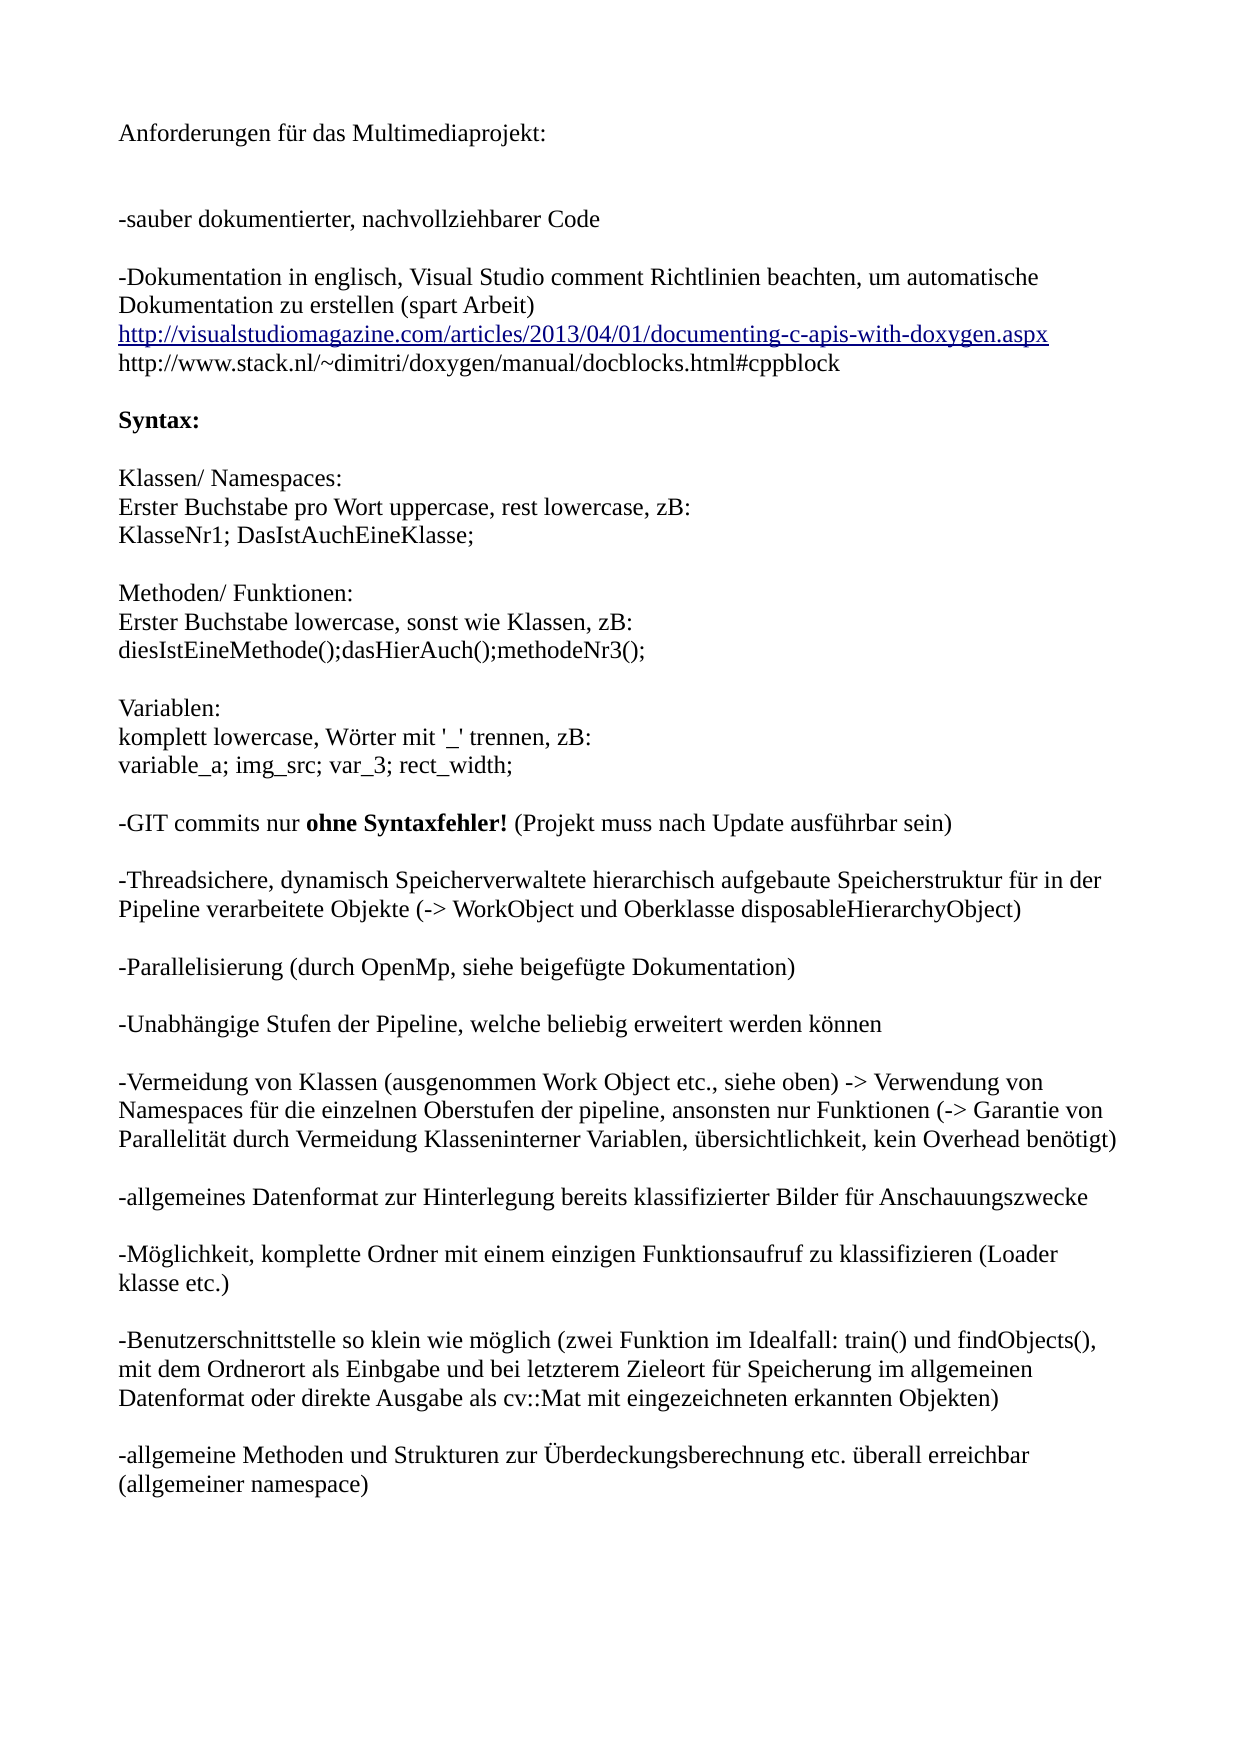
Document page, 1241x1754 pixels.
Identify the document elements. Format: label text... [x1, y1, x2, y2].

text Erster Buchstabe pro Wort uppercase, rest lowercase, zB: [118, 492, 1122, 521]
text Klassen/ Namespaces: [118, 463, 1122, 492]
text KlasseNr1; DasIstAuchEineKlasse; [118, 521, 1122, 549]
text Methoden/ Funktionen: [118, 578, 1122, 607]
text -Parallelisierung (durch OpenMp, siehe beigefügte Dokumentation) [118, 952, 1122, 981]
text Syntax: [118, 406, 1122, 434]
text -Benutzerschnittstelle so klein wie möglich (zwei Funktion im Idealfall: train() und findObjects(), mit dem Ordnerort als Einbgabe und bei letzterem Zieleort für Speicherung im allgemeinen Datenformat oder direkte Ausgabe als cv::Mat mit eingezeichneten erkannten Objekten) [118, 1326, 1122, 1412]
text -allgemeines Datenformat zur Hinterlegung bereits klassifizierter Bilder für Anschauungszwecke [118, 1182, 1122, 1211]
text -allgemeine Methoden und Strukturen zur Überdeckungsberechnung etc. überall erreichbar (allgemeiner namespace) [118, 1441, 1122, 1498]
text Erster Buchstabe lowercase, sonst wie Klassen, zB: [118, 607, 1122, 636]
text -GIT commits nur ohne Syntaxfehler! (Projekt muss nach Update ausführbar sein) [118, 808, 1122, 837]
text -Unabhängige Stufen der Pipeline, welche beliebig erweitert werden können [118, 1009, 1122, 1038]
text -Dokumentation in englisch, Visual Studio comment Richtlinien beachten, um automatische Dokumentation zu erstellen (spart Arbeit) [118, 262, 1122, 319]
text -Möglichkeit, komplette Ordner mit einem einzigen Funktionsaufruf zu klassifizieren (Loader klasse etc.) [118, 1239, 1122, 1297]
text diesIstEineMethode();dasHierAuch();methodeNr3(); [118, 636, 1122, 664]
text http://visualstudiomagazine.com/articles/2013/04/01/documenting-c-apis-with-doxygen.aspx [118, 319, 1122, 348]
text -sauber dokumentierter, nachvollziehbarer Code [118, 204, 1122, 233]
text Anforderungen für das Multimediaprojekt: [118, 118, 1122, 147]
text variable_a; img_src; var_3; rect_width; [118, 751, 1122, 779]
text komplett lowercase, Wörter mit '_' trennen, zB: [118, 722, 1122, 751]
text -Vermeidung von Klassen (ausgenommen Work Object etc., siehe oben) -> Verwendung von Namespaces für die einzelnen Oberstufen der pipeline, ansonsten nur Funktionen (-> Garantie von Parallelität durch Vermeidung Klasseninterner Variablen, übersichtlichkeit, kein Overhead benötigt) [118, 1067, 1122, 1153]
text Variablen: [118, 693, 1122, 722]
text -Threadsichere, dynamisch Speicherverwaltete hierarchisch aufgebaute Speicherstruktur für in der Pipeline verarbeitete Objekte (-> WorkObject und Oberklasse disposableHierarchyObject) [118, 866, 1122, 923]
text http://www.stack.nl/~dimitri/doxygen/manual/docblocks.html#cppblock [118, 348, 1122, 377]
